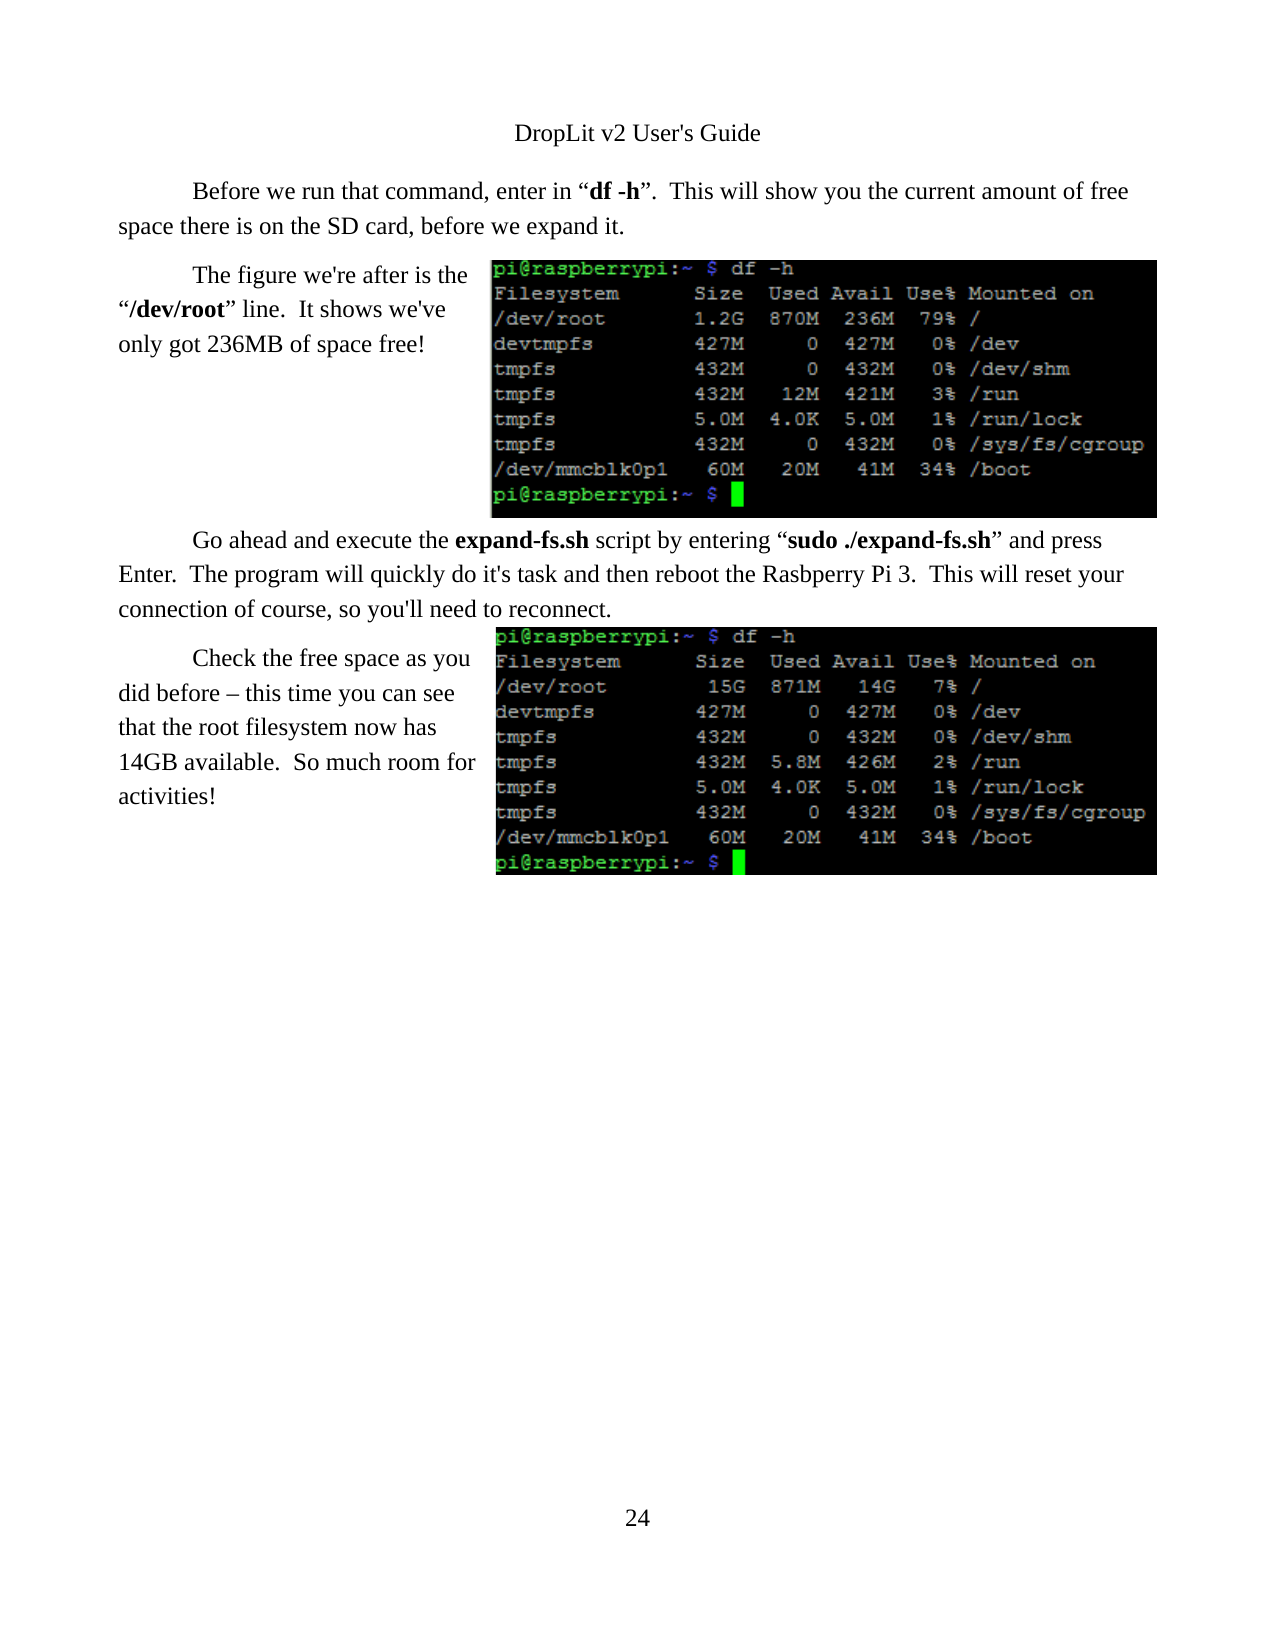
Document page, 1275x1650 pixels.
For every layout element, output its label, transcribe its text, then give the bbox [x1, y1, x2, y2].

picture [489, 260, 1157, 518]
text Before we run that command, enter in “df -h”. This will show you the current amount of free space there is on the SD card, before we expand it. [118, 176, 1157, 239]
text Check the free space as you did before – this time you can see that the root filesystem now has 14GB available. So much room for activities! [118, 643, 495, 810]
text The figure we're after is the “/dev/root” line. It shows we've only got 236MB of space free! [118, 260, 489, 358]
picture [495, 627, 1157, 875]
text Go ahead and execute the expand-fs.sh script by entering “sudo ./expand-fs.sh” and press Enter. The program will quickly do it's task and then reboot the Rasbperry Pi 3. This will reset your connection of course, so you'll need to reconnect. [118, 525, 1157, 623]
